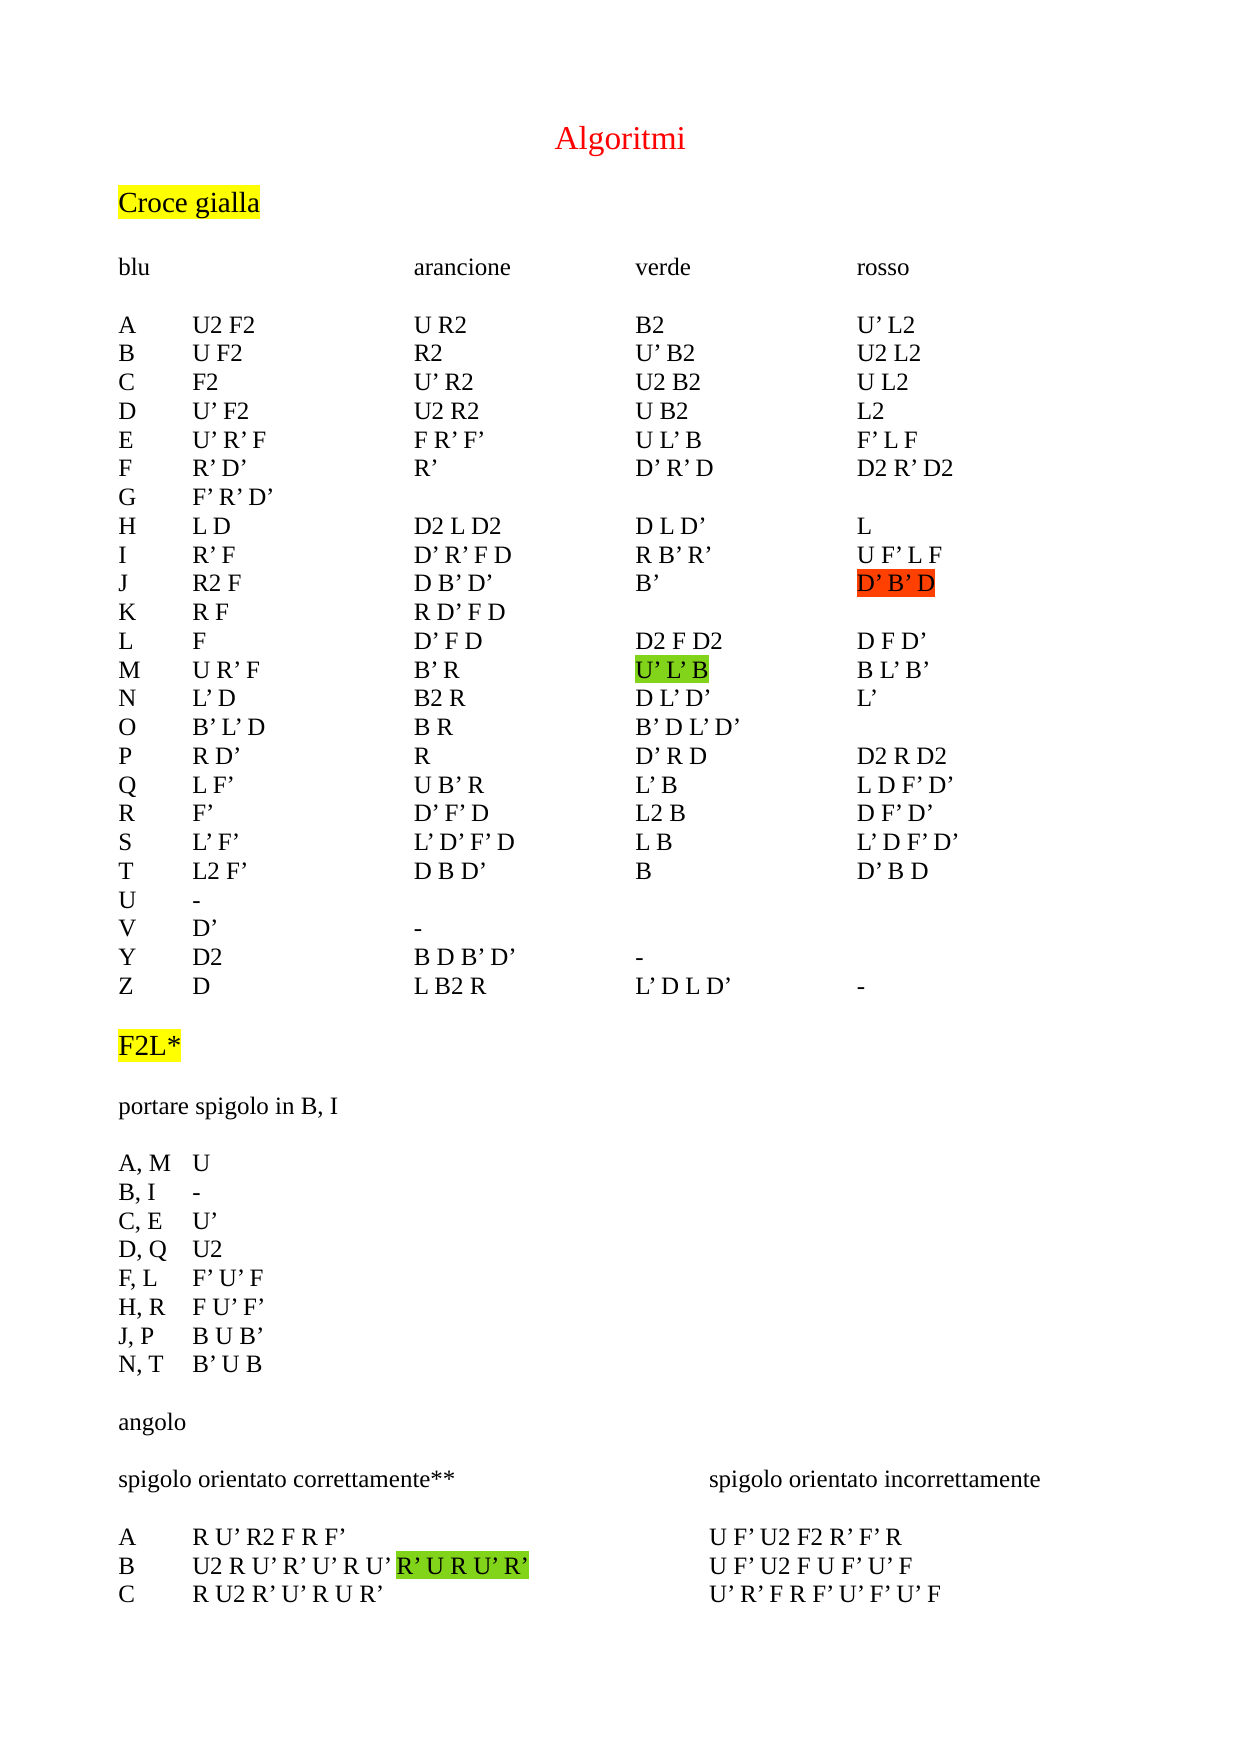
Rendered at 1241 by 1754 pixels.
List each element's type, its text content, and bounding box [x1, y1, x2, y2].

text A R U’ R2 F R F’ U F’ U2 F2 R’ F’ R [118, 1522, 1122, 1551]
text O B’ L’ D B R B’ D L’ D’ [118, 712, 1122, 741]
text Q L F’ U B’ R L’ B L D F’ D’ [118, 770, 1122, 798]
text Z D L B2 R L’ D L D’ - [118, 971, 1122, 1000]
text K R F R D’ F D [118, 597, 1122, 626]
text S L’ F’ L’ D’ F’ D L B L’ D F’ D’ [118, 827, 1122, 856]
text C R U2 R’ U’ R U R’ U’ R’ F R F’ U’ F’ U’ F [118, 1579, 1122, 1608]
text N, T B’ U B [118, 1349, 1122, 1378]
text J, P B U B’ [118, 1321, 1122, 1349]
text R F’ D’ F’ D L2 B D F’ D’ [118, 798, 1122, 827]
text T L2 F’ D B D’ B D’ B D [118, 856, 1122, 885]
text F R’ D’ R’ D’ R’ D D2 R’ D2 [118, 453, 1122, 482]
text H, R F U’ F’ [118, 1292, 1122, 1321]
text M U R’ F B’ R U’ L’ B B L’ B’ [118, 655, 1122, 683]
text U - [118, 885, 1122, 913]
text C F2 U’ R2 U2 B2 U L2 [118, 367, 1122, 396]
text V D’ - [118, 913, 1122, 942]
text A U2 F2 U R2 B2 U’ L2 [118, 310, 1122, 338]
text H L D D2 L D2 D L D’ L [118, 511, 1122, 540]
text Croce gialla [118, 185, 1122, 219]
text A, M U [118, 1148, 1122, 1177]
text Y D2 B D B’ D’ - [118, 942, 1122, 971]
text N L’ D B2 R D L’ D’ L’ [118, 683, 1122, 712]
text E U’ R’ F F R’ F’ U L’ B F’ L F [118, 425, 1122, 453]
text angolo [118, 1407, 1122, 1436]
text portare spigolo in B, I [118, 1091, 1122, 1119]
text J R2 F D B’ D’ B’ D’ B’ D [118, 568, 1122, 597]
text D, Q U2 [118, 1234, 1122, 1263]
text spigolo orientato correttamente** spigolo orientato incorrettamente [118, 1464, 1122, 1493]
text B U2 R U’ R’ U’ R U’ R’ U R U’ R’ U F’ U2 F U F’ U’ F [118, 1551, 1122, 1579]
text D U’ F2 U2 R2 U B2 L2 [118, 396, 1122, 425]
text F2L* [118, 1028, 1122, 1062]
text G F’ R’ D’ [118, 482, 1122, 511]
text Algoritmi [118, 118, 1122, 156]
text P R D’ R D’ R D D2 R D2 [118, 741, 1122, 770]
text B, I - [118, 1177, 1122, 1206]
text L F D’ F D D2 F D2 D F D’ [118, 626, 1122, 655]
text I R’ F D’ R’ F D R B’ R’ U F’ L F [118, 540, 1122, 568]
text blu arancione verde rosso [118, 252, 1122, 281]
text B U F2 R2 U’ B2 U2 L2 [118, 338, 1122, 367]
text F, L F’ U’ F [118, 1263, 1122, 1292]
text C, E U’ [118, 1206, 1122, 1234]
